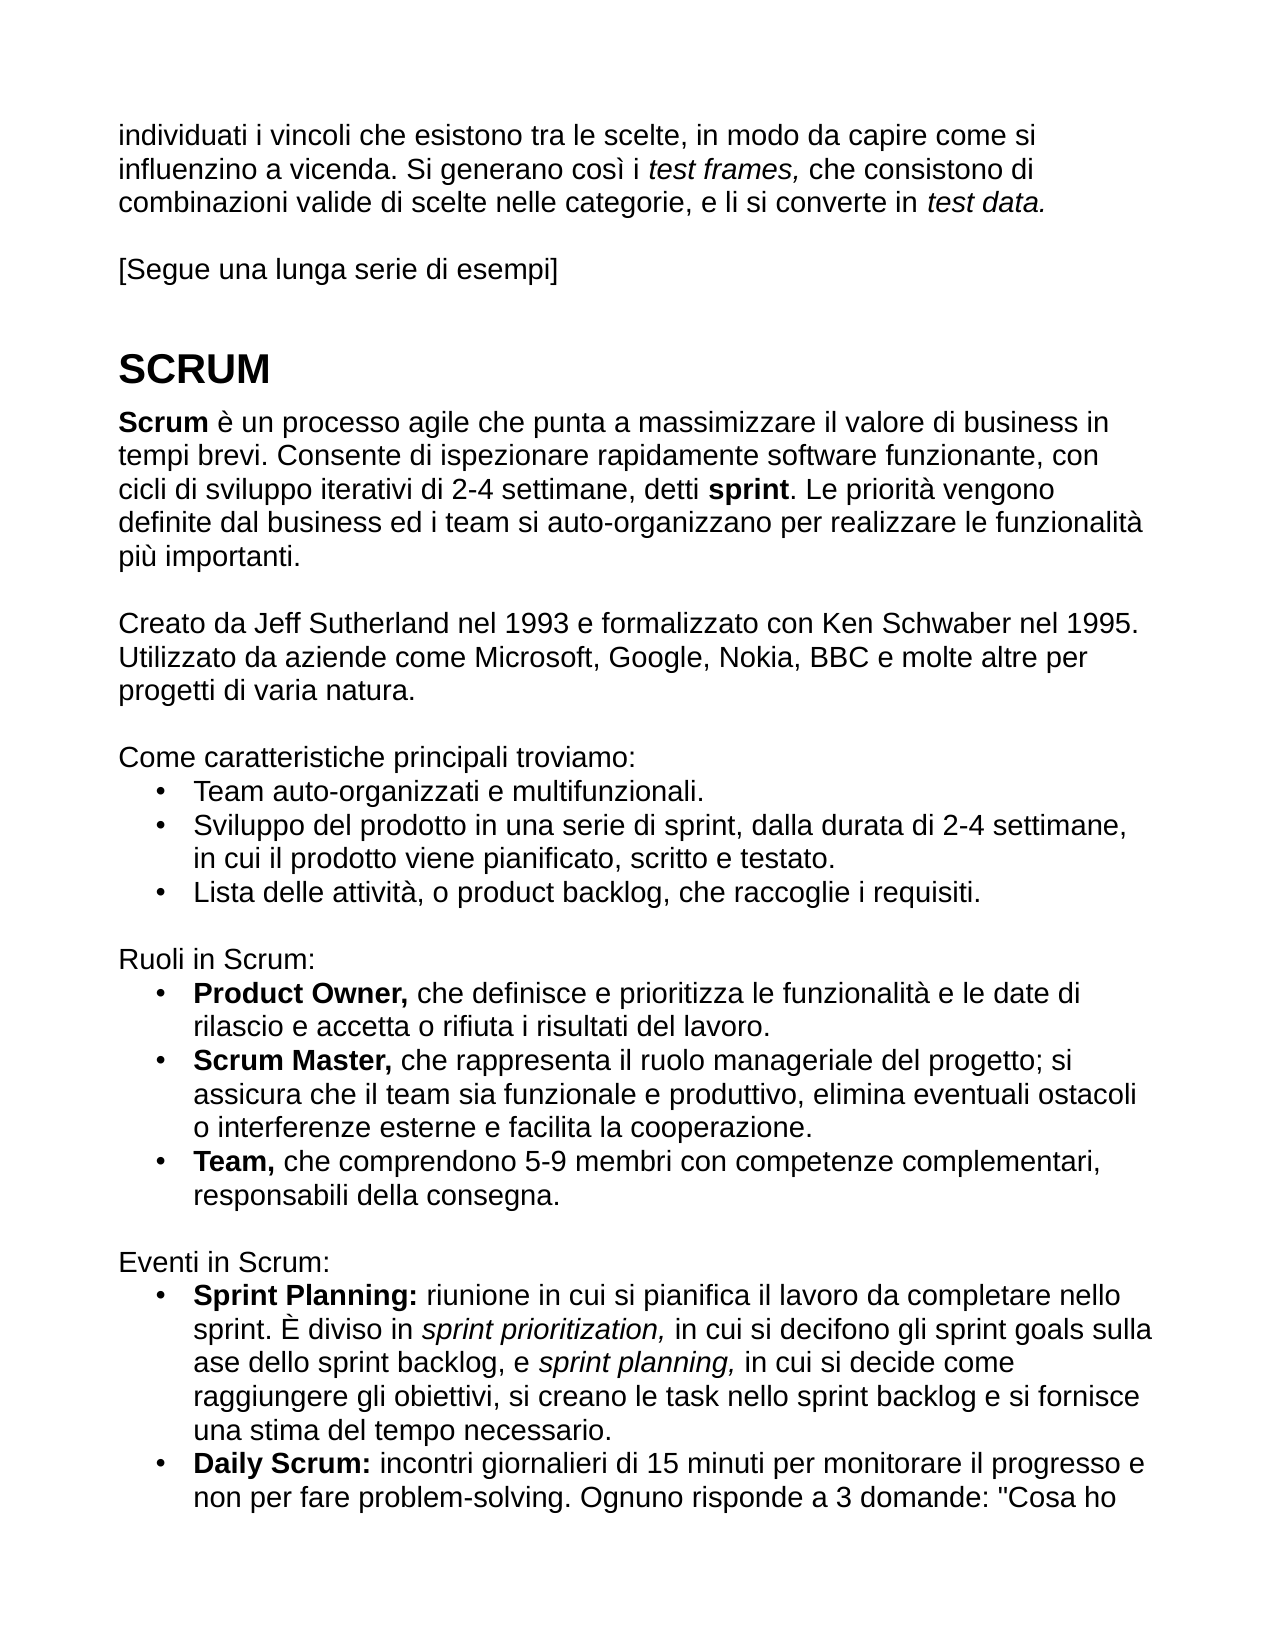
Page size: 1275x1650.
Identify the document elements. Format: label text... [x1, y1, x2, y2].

text Scrum è un processo agile che punta a massimizzare il valore di business in tempi brevi. Consente di ispezionare rapidamente software funzionante, con cicli di sviluppo iterativi di 2-4 settimane, detti sprint. Le priorità vengono definite dal business ed i team si auto-organizzano per realizzare le funzionalità più importanti. [118, 405, 1157, 572]
list Team auto-organizzati e multifunzionali. [156, 774, 1157, 807]
text Eventi in Scrum: [118, 1244, 1157, 1278]
text Come caratteristiche principali troviamo: [118, 740, 1157, 774]
list Daily Scrum: incontri giornalieri di 15 minuti per monitorare il progresso e non per fare problem-solving. Ognuno risponde a 3 domande: "Cosa ho [156, 1446, 1157, 1513]
text [Segue una lunga serie di esempi] [118, 252, 1157, 286]
list Sviluppo del prodotto in una serie di sprint, dalla durata di 2-4 settimane, in cui il prodotto viene pianificato, scritto e testato. [156, 807, 1157, 875]
list Team, che comprendono 5-9 membri con competenze complementari, responsabili della consegna. [156, 1144, 1157, 1211]
text Ruoli in Scrum: [118, 942, 1157, 976]
text individuati i vincoli che esistono tra le scelte, in modo da capire come si influenzino a vicenda. Si generano così i test frames, che consistono di combinazioni valide di scelte nelle categorie, e li si converte in test data. [118, 118, 1157, 219]
list Product Owner, che definisce e prioritizza le funzionalità e le date di rilascio e accetta o rifiuta i risultati del lavoro. [156, 976, 1157, 1043]
text Creato da Jeff Sutherland nel 1993 e formalizzato con Ken Schwaber nel 1995. Utilizzato da aziende come Microsoft, Google, Nokia, BBC e molte altre per progetti di varia natura. [118, 572, 1157, 740]
subtitle SCRUM [118, 344, 1157, 392]
list Scrum Master, che rappresenta il ruolo manageriale del progetto; si assicura che il team sia funzionale e produttivo, elimina eventuali ostacoli o interferenze esterne e facilita la cooperazione. [156, 1043, 1157, 1144]
list Lista delle attività, o product backlog, che raccoglie i requisiti. [156, 875, 1157, 908]
list Sprint Planning: riunione in cui si pianifica il lavoro da completare nello sprint. È diviso in sprint prioritization, in cui si decifono gli sprint goals sulla ase dello sprint backlog, e sprint planning, in cui si decide come raggiungere gli obiettivi, si creano le task nello sprint backlog e si fornisce una stima del tempo necessario. [156, 1278, 1157, 1446]
